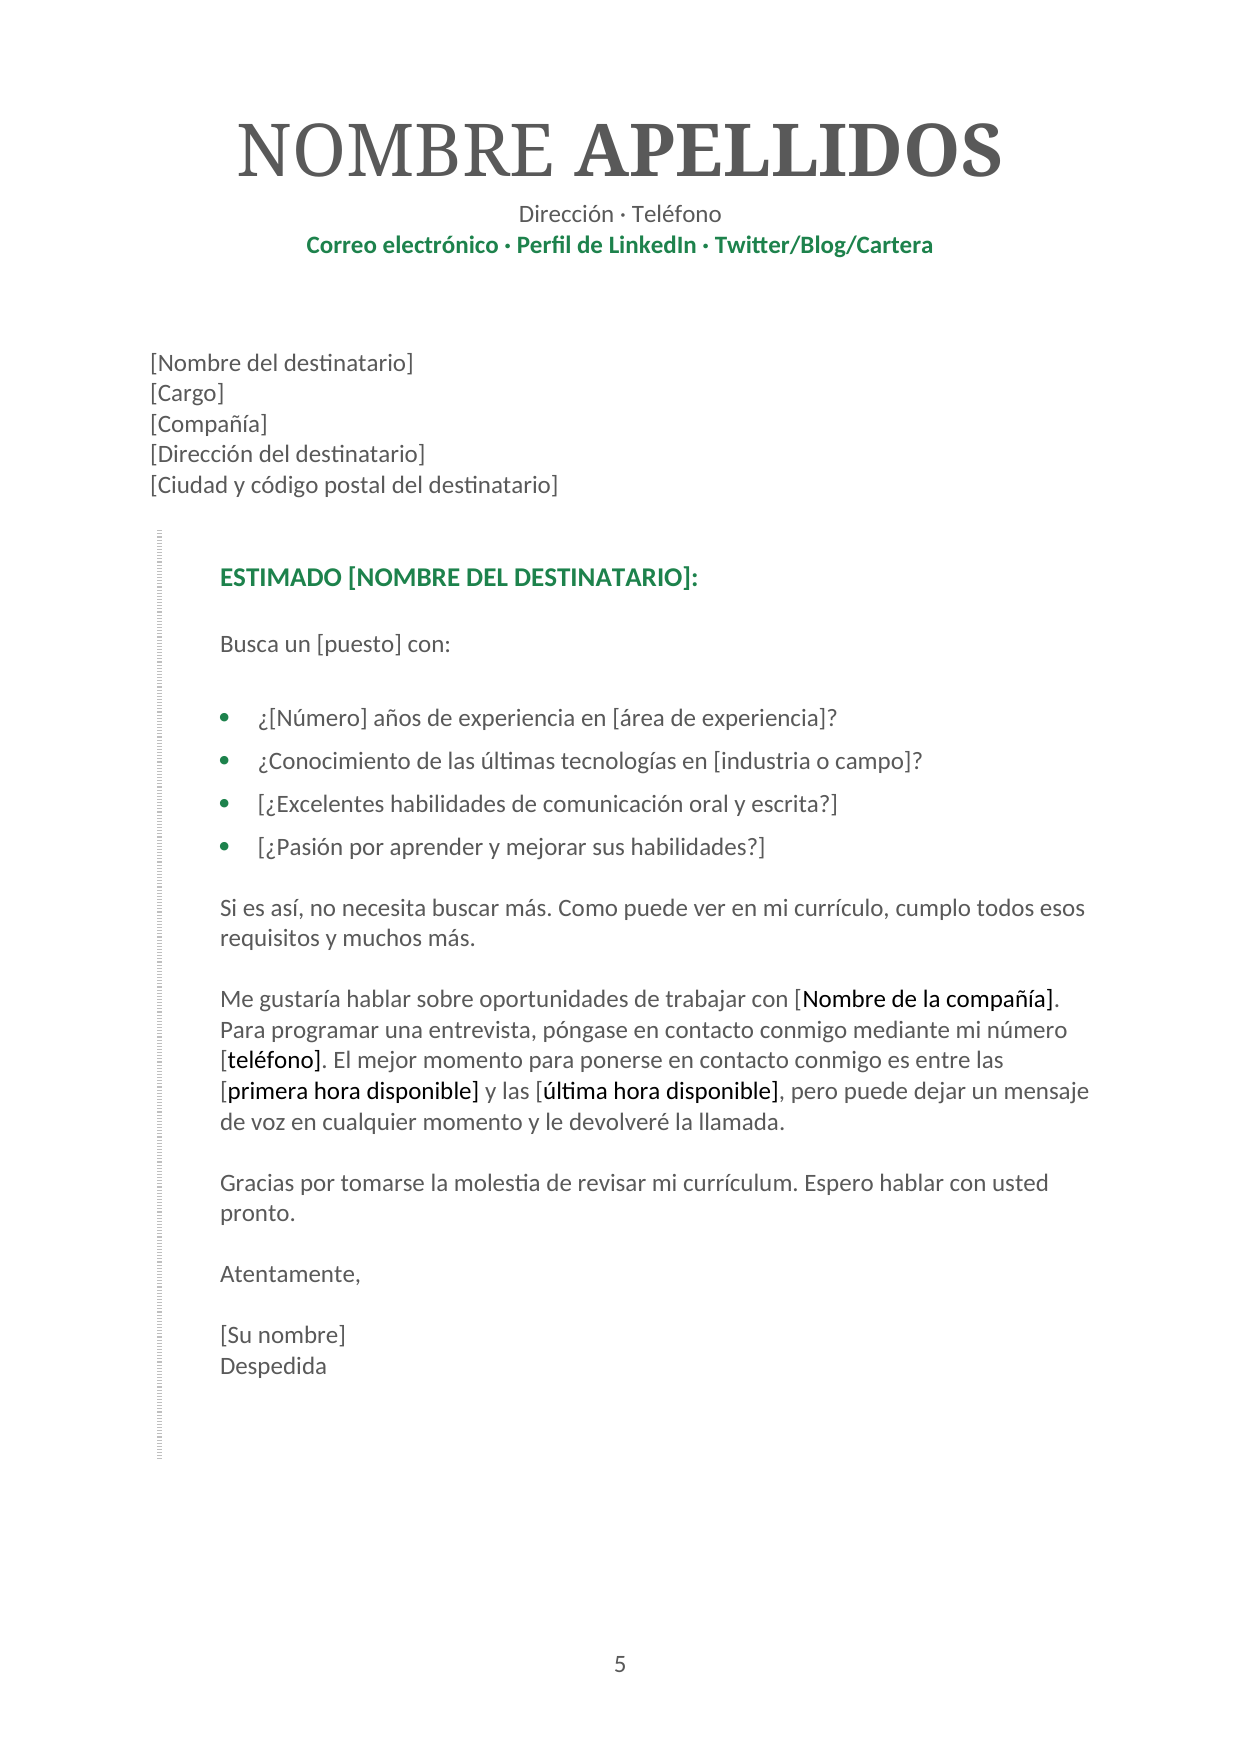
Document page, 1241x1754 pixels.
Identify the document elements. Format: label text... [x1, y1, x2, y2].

text [Dirección del destinatario] [150, 438, 1090, 469]
text [Ciudad y código postal del destinatario] [150, 469, 1090, 499]
text [Compañía] [150, 408, 1090, 438]
table_cell [150, 286, 1090, 316]
table_header Estimado [Nombre del destinatario]: Busca un [puesto] con: ¿[Número] años de experiencia en [área de experiencia]? ¿Conocimiento de las últimas tecnologías en [industria o campo]? [¿Excelentes habilidades de comunicación oral y escrita?] [¿Pasión por aprender y mejorar sus habilidades?] Si es así, no necesita buscar más. Como puede ver en mi currículo, cumplo todos esos requisitos y muchos más. Me gustaría hablar sobre oportunidades de trabajar con [Nombre de la compañía]. Para programar una entrevista, póngase en contacto conmigo mediante mi número [teléfono]. El mejor momento para ponerse en contacto conmigo es entre las [primera hora disponible] y las [última hora disponible], pero puede dejar un mensaje de voz en cualquier momento y le devolveré la llamada. Gracias por tomarse la molestia de revisar mi currículum. Espero hablar con usted pronto. Atentamente, [Su nombre] Despedida [160, 530, 1091, 1459]
text [Cargo] [150, 377, 1090, 408]
text [Nombre del destinatario] [150, 347, 1090, 377]
table_header Nombre Apellidos Dirección · Teléfono Correo electrónico · Perfil de LinkedIn · Twitter/Blog/Cartera [150, 99, 1090, 286]
